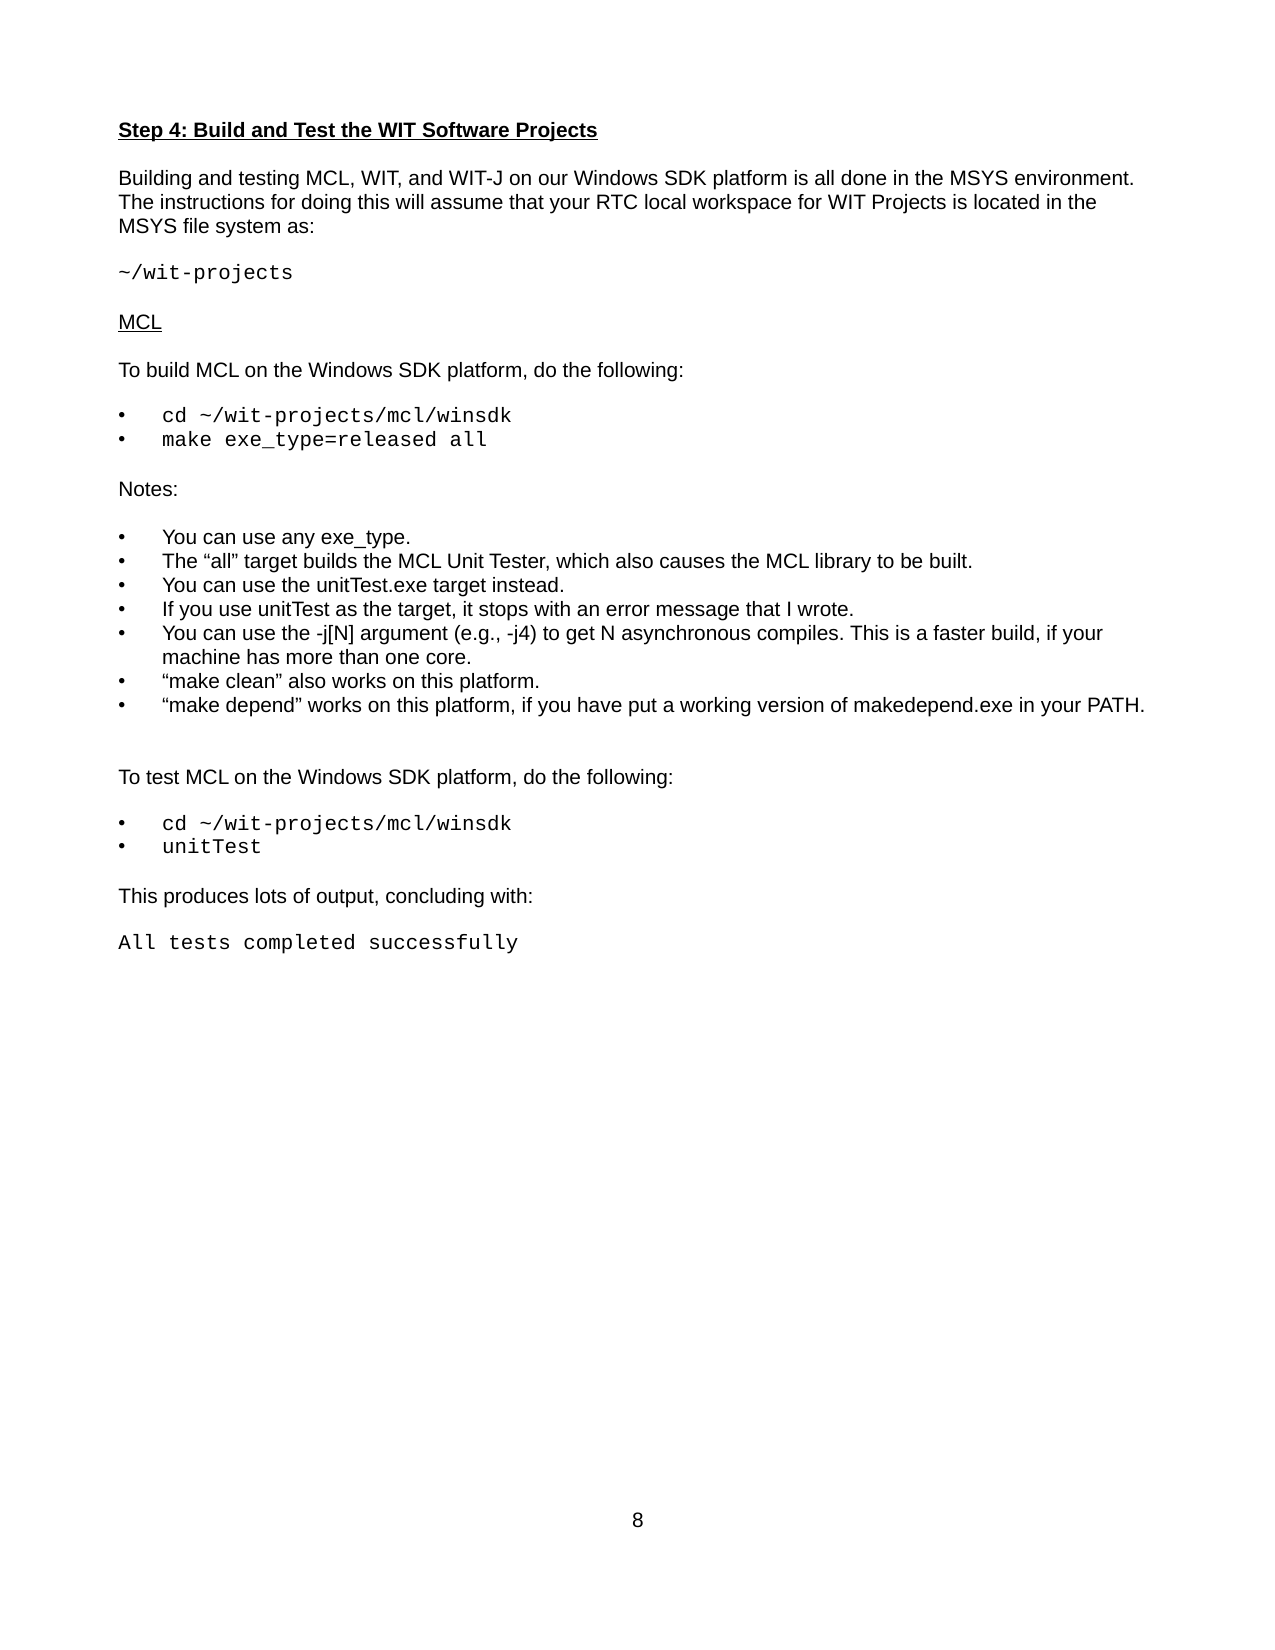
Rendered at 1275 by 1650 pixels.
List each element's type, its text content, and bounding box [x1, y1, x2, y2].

text Step 4: Build and Test the WIT Software Projects [118, 118, 1157, 142]
list You can use any exe_type. [118, 524, 1157, 548]
list “make clean” also works on this platform. [118, 669, 1157, 693]
list cd ~/wit-projects/mcl/winsdk [118, 813, 1157, 836]
list The “all” target builds the MCL Unit Tester, which also causes the MCL library to be built. [118, 548, 1157, 573]
text To test MCL on the Windows SDK platform, do the following: [118, 765, 1157, 789]
list You can use the -j[N] argument (e.g., -j4) to get N asynchronous compiles. This is a faster build, if your machine has more than one core. [118, 621, 1157, 669]
list cd ~/wit-projects/mcl/winsdk [118, 405, 1157, 429]
text This produces lots of output, concluding with: [118, 884, 1157, 908]
text To build MCL on the Windows SDK platform, do the following: [118, 357, 1157, 381]
text Building and testing MCL, WIT, and WIT-J on our Windows SDK platform is all done in the MSYS environment. The instructions for doing this will assume that your RTC local workspace for WIT Projects is located in the MSYS file system as: [118, 166, 1157, 238]
list “make depend” works on this platform, if you have put a working version of makedepend.exe in your PATH. [118, 693, 1157, 717]
list make exe_type=released all [118, 429, 1157, 453]
list You can use the unitTest.exe target instead. [118, 573, 1157, 597]
text All tests completed successfully [118, 932, 1157, 956]
text Notes: [118, 477, 1157, 501]
list unitTest [118, 836, 1157, 860]
text MCL [118, 309, 1157, 333]
text ~/wit-projects [118, 262, 1157, 286]
list If you use unitTest as the target, it stops with an error message that I wrote. [118, 597, 1157, 621]
